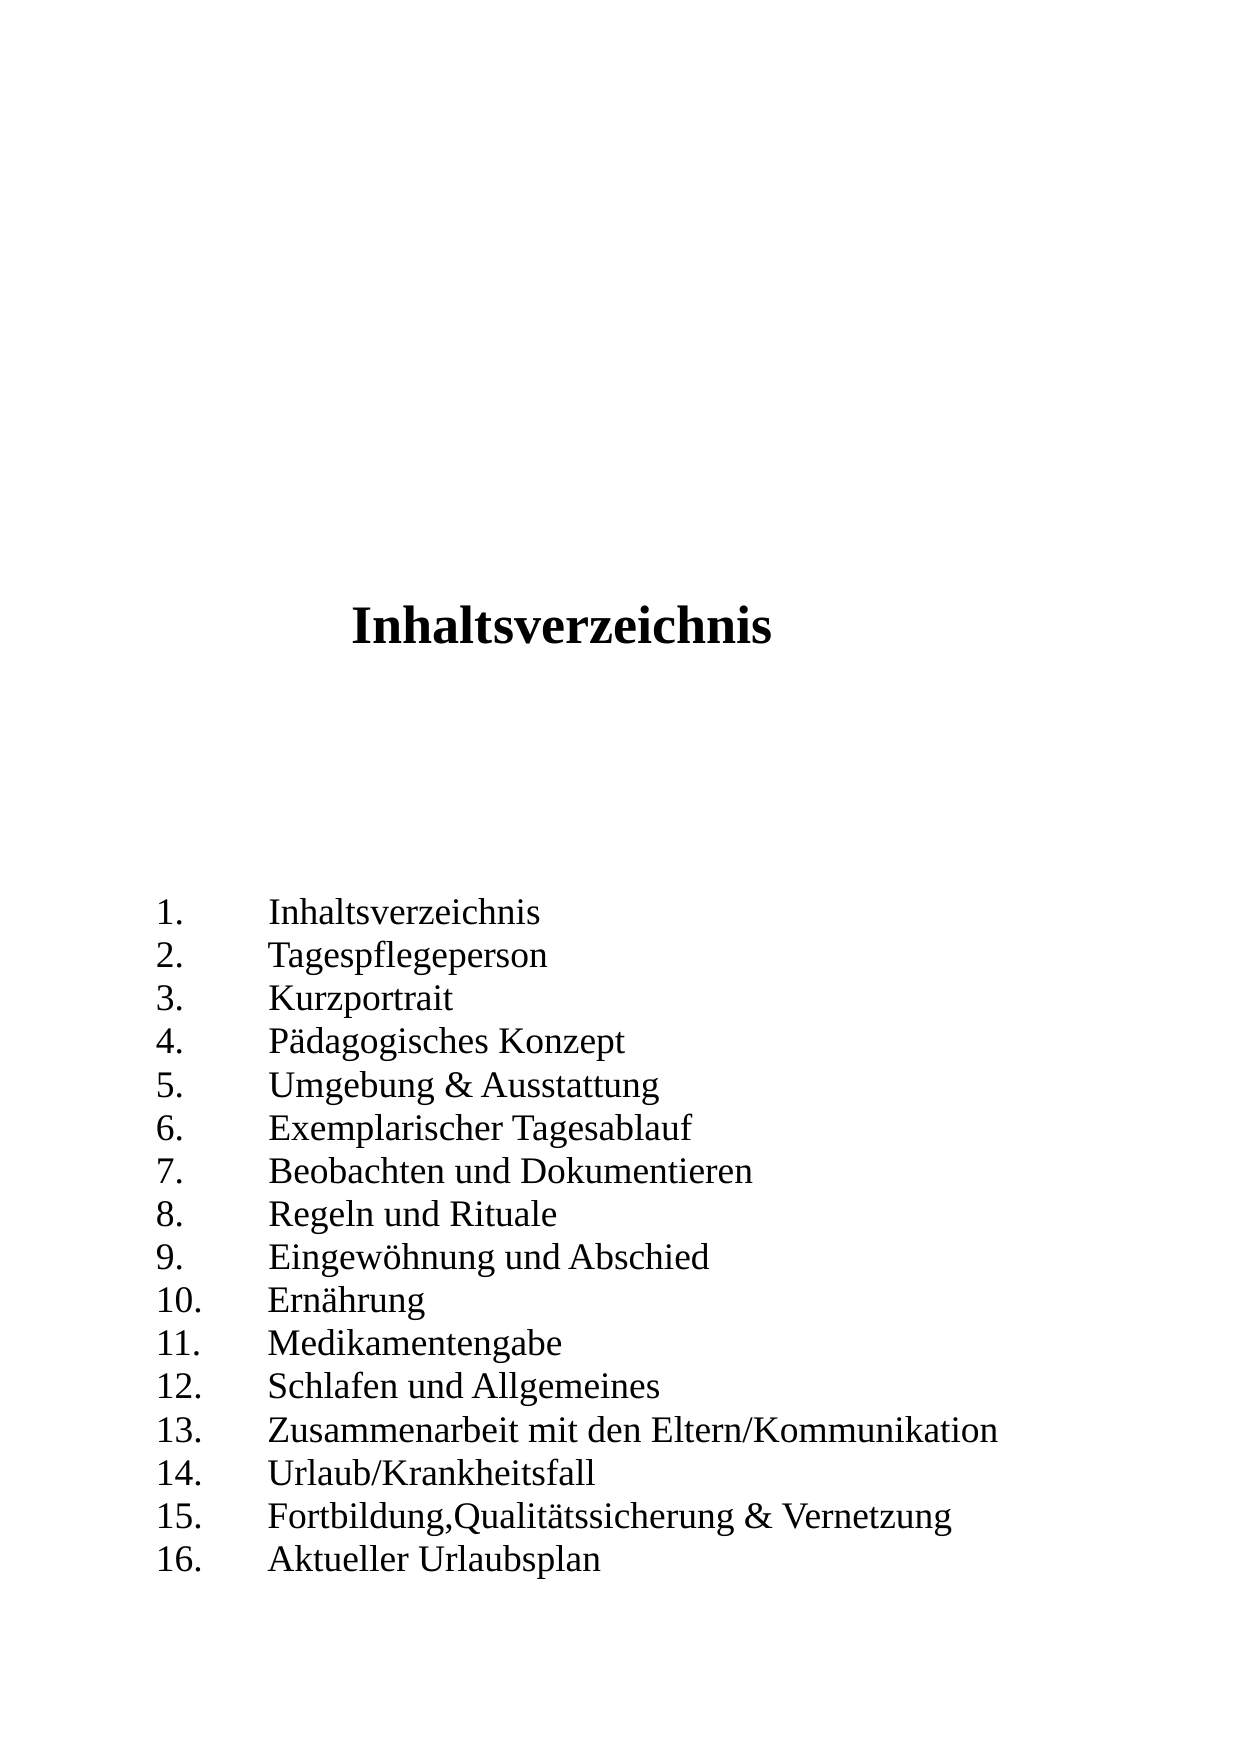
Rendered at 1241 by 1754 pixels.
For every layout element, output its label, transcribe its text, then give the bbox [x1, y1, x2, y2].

list Medikamentengabe [156, 1321, 1122, 1364]
list Pädagogisches Konzept [156, 1019, 1122, 1062]
list Umgebung & Ausstattung [156, 1062, 1122, 1105]
text Inhaltsverzeichnis [118, 592, 1122, 655]
list Ernährung [156, 1278, 1122, 1321]
list Urlaub/Krankheitsfall [156, 1450, 1122, 1493]
list Inhaltsverzeichnis [156, 889, 1122, 933]
list Beobachten und Dokumentieren [156, 1148, 1122, 1191]
list Schlafen und Allgemeines [156, 1364, 1122, 1407]
list Tagespflegeperson [156, 933, 1122, 976]
list Fortbildung,Qualitätssicherung & Vernetzung [156, 1493, 1122, 1536]
list Eingewöhnung und Abschied [156, 1234, 1122, 1278]
list Aktueller Urlaubsplan [156, 1536, 1122, 1579]
list Exemplarischer Tagesablauf [156, 1105, 1122, 1148]
list Zusammenarbeit mit den Eltern/Kommunikation [156, 1407, 1122, 1450]
list Kurzportrait [156, 976, 1122, 1019]
list Regeln und Rituale [156, 1191, 1122, 1234]
